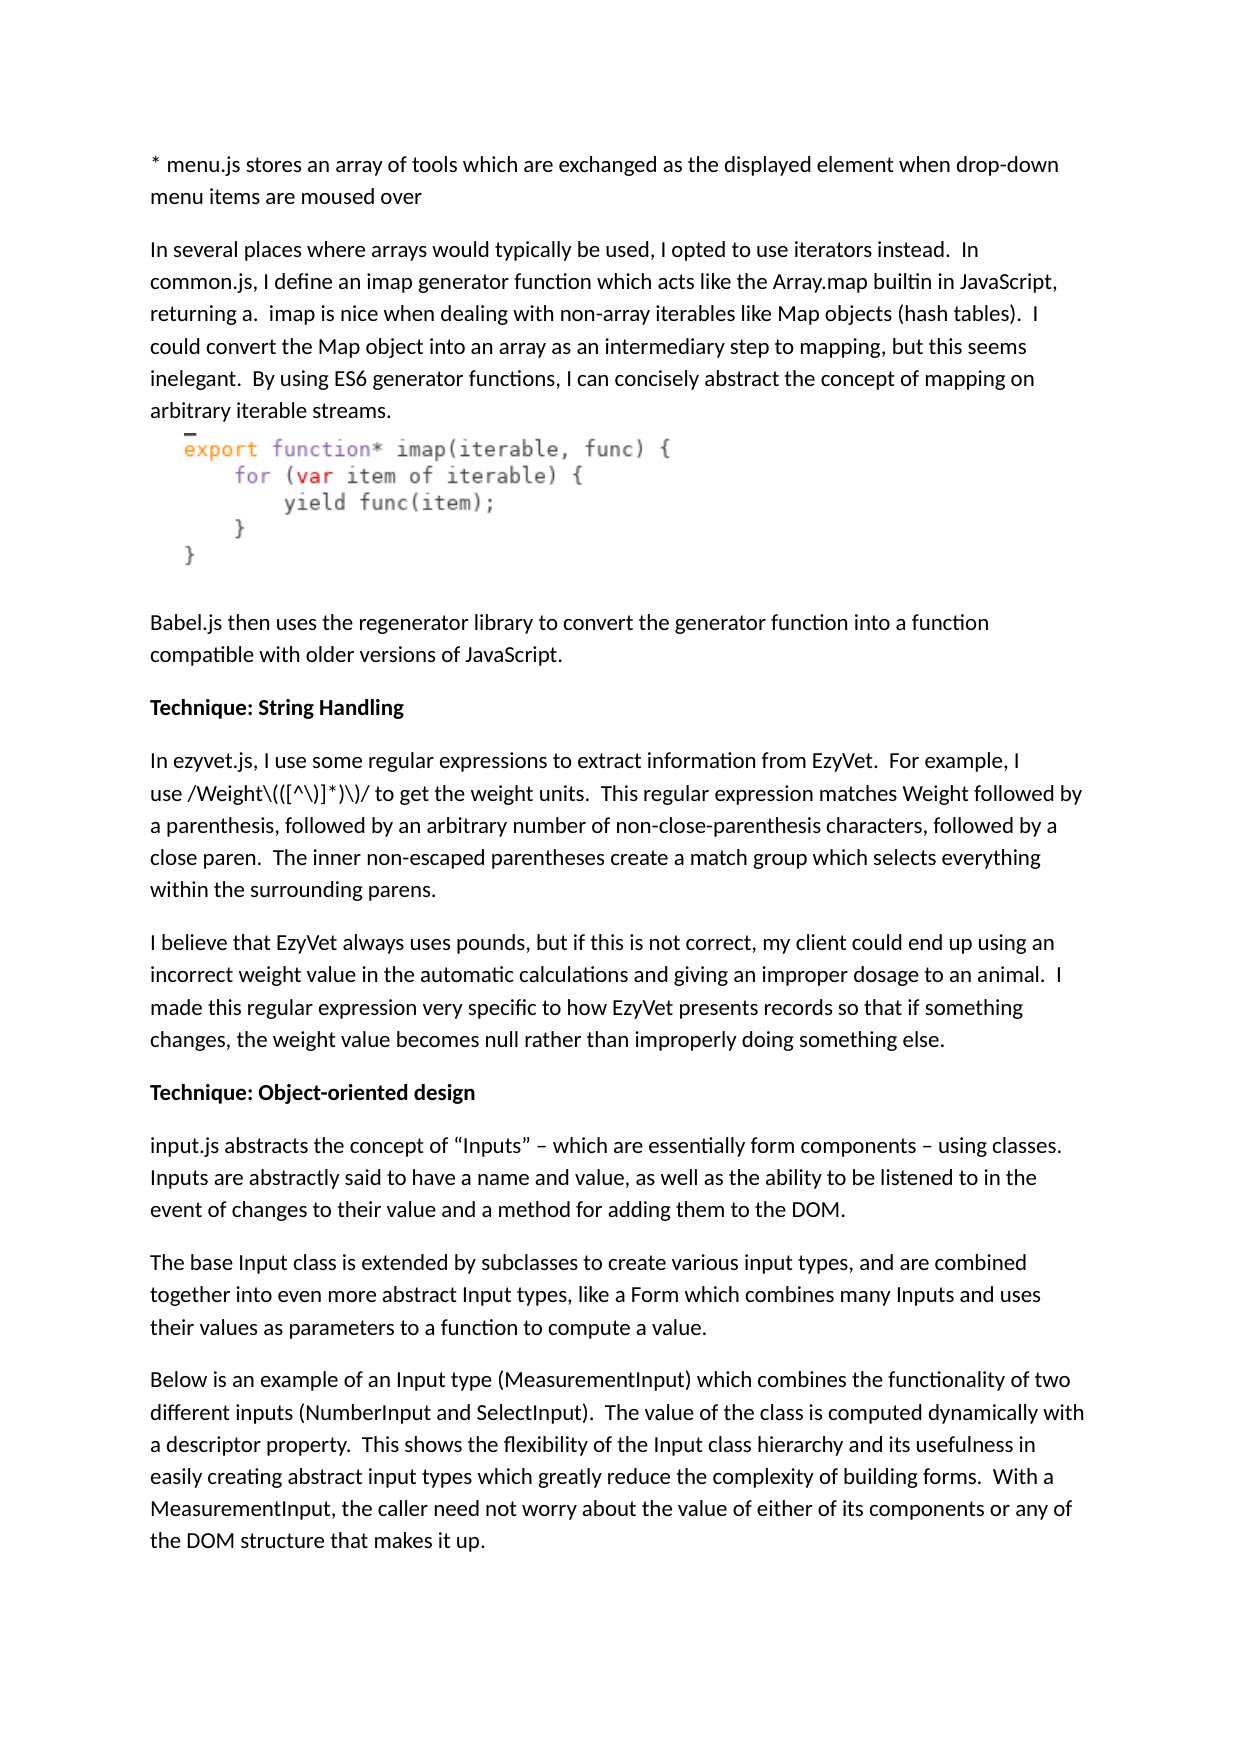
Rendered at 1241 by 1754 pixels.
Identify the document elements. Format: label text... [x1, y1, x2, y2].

text input.js abstracts the concept of “Inputs” – which are essentially form components – using classes. Inputs are abstractly said to have a name and value, as well as the ability to be listened to in the event of changes to their value and a method for adding them to the DOM. [150, 1131, 1090, 1223]
text The base Input class is extended by subclasses to create various input types, and are combined together into even more abstract Input types, like a Form which combines many Inputs and uses their values as parameters to a function to compute a value. [150, 1248, 1090, 1341]
text In several places where arrays would typically be used, I opted to use iterators instead. In common.js, I define an imap generator function which acts like the Array.map builtin in JavaScript, returning a. imap is nice when dealing with non-array iterables like Map objects (hash tables). I could convert the Map object into an array as an intermediary step to mapping, but this seems inelegant. By using ES6 generator functions, I can concisely abstract the concept of mapping on arbitrary iterable streams. [150, 235, 1090, 424]
text Technique: String Handling [150, 693, 1090, 721]
text Technique: Object-oriented design [150, 1078, 1090, 1106]
text Below is an example of an Input type (MeasurementInput) which combines the functionality of two different inputs (NumberInput and SelectInput). The value of the class is computed dynamically with a descriptor property. This shows the flexibility of the Input class hierarchy and its usefulness in easily creating abstract input types which greatly reduce the complexity of building forms. With a MeasurementInput, the caller need not worry about the value of either of its components or any of the DOM structure that makes it up. [150, 1366, 1090, 1554]
text Babel.js then uses the regenerator library to convert the generator function into a function compatible with older versions of JavaScript. [150, 608, 1090, 668]
picture [184, 433, 678, 570]
text I believe that EzyVet always uses pounds, but if this is not correct, my client could end up using an incorrect weight value in the automatic calculations and giving an improper dosage to an animal. I made this regular expression very specific to how EzyVet presents records so that if something changes, the weight value becomes null rather than improperly doing something else. [150, 928, 1090, 1053]
text In ezyvet.js, I use some regular expressions to extract information from EzyVet. For example, I use /Weight\(([^\)]*)\)/ to get the weight units. This regular expression matches Weight followed by a parenthesis, followed by an arbitrary number of non-close-parenthesis characters, followed by a close paren. The inner non-escaped parentheses create a match group which selects everything within the surrounding parens. [150, 746, 1090, 903]
text * menu.js stores an array of tools which are exchanged as the displayed element when drop-down menu items are moused over [150, 150, 1090, 210]
